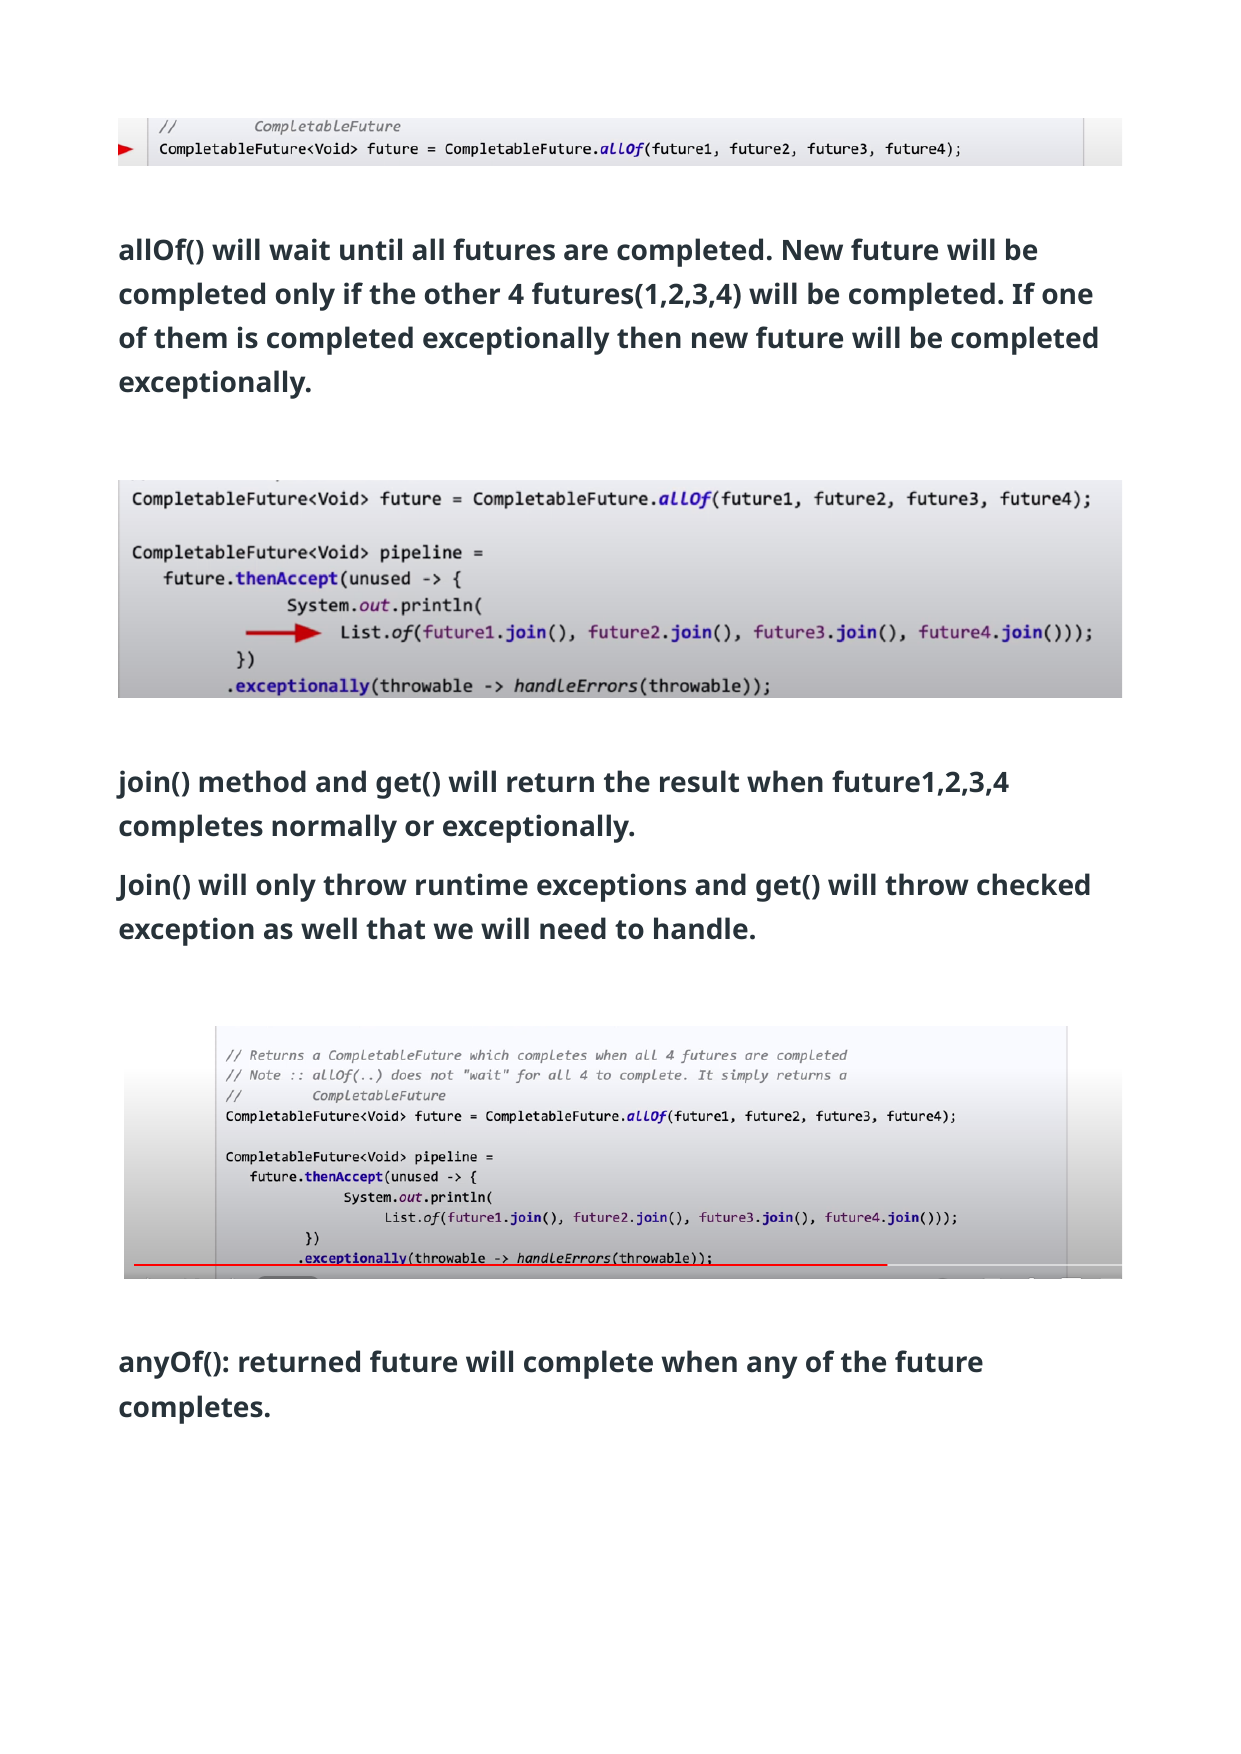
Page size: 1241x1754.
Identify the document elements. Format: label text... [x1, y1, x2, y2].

picture [118, 1026, 1123, 1279]
text join() method and get() will return the result when future1,2,3,4 completes normally or exceptionally. [118, 762, 1122, 844]
text Join() will only throw runtime exceptions and get() will throw checked exception as well that we will need to handle. [118, 865, 1122, 947]
picture [118, 480, 1123, 698]
text allOf() will wait until all futures are completed. New future will be completed only if the other 4 futures(1,2,3,4) will be completed. If one of them is completed exceptionally then new future will be completed exceptionally. [118, 230, 1122, 401]
text anyOf(): returned future will complete when any of the future completes. [118, 1343, 1122, 1425]
picture [118, 118, 1123, 166]
